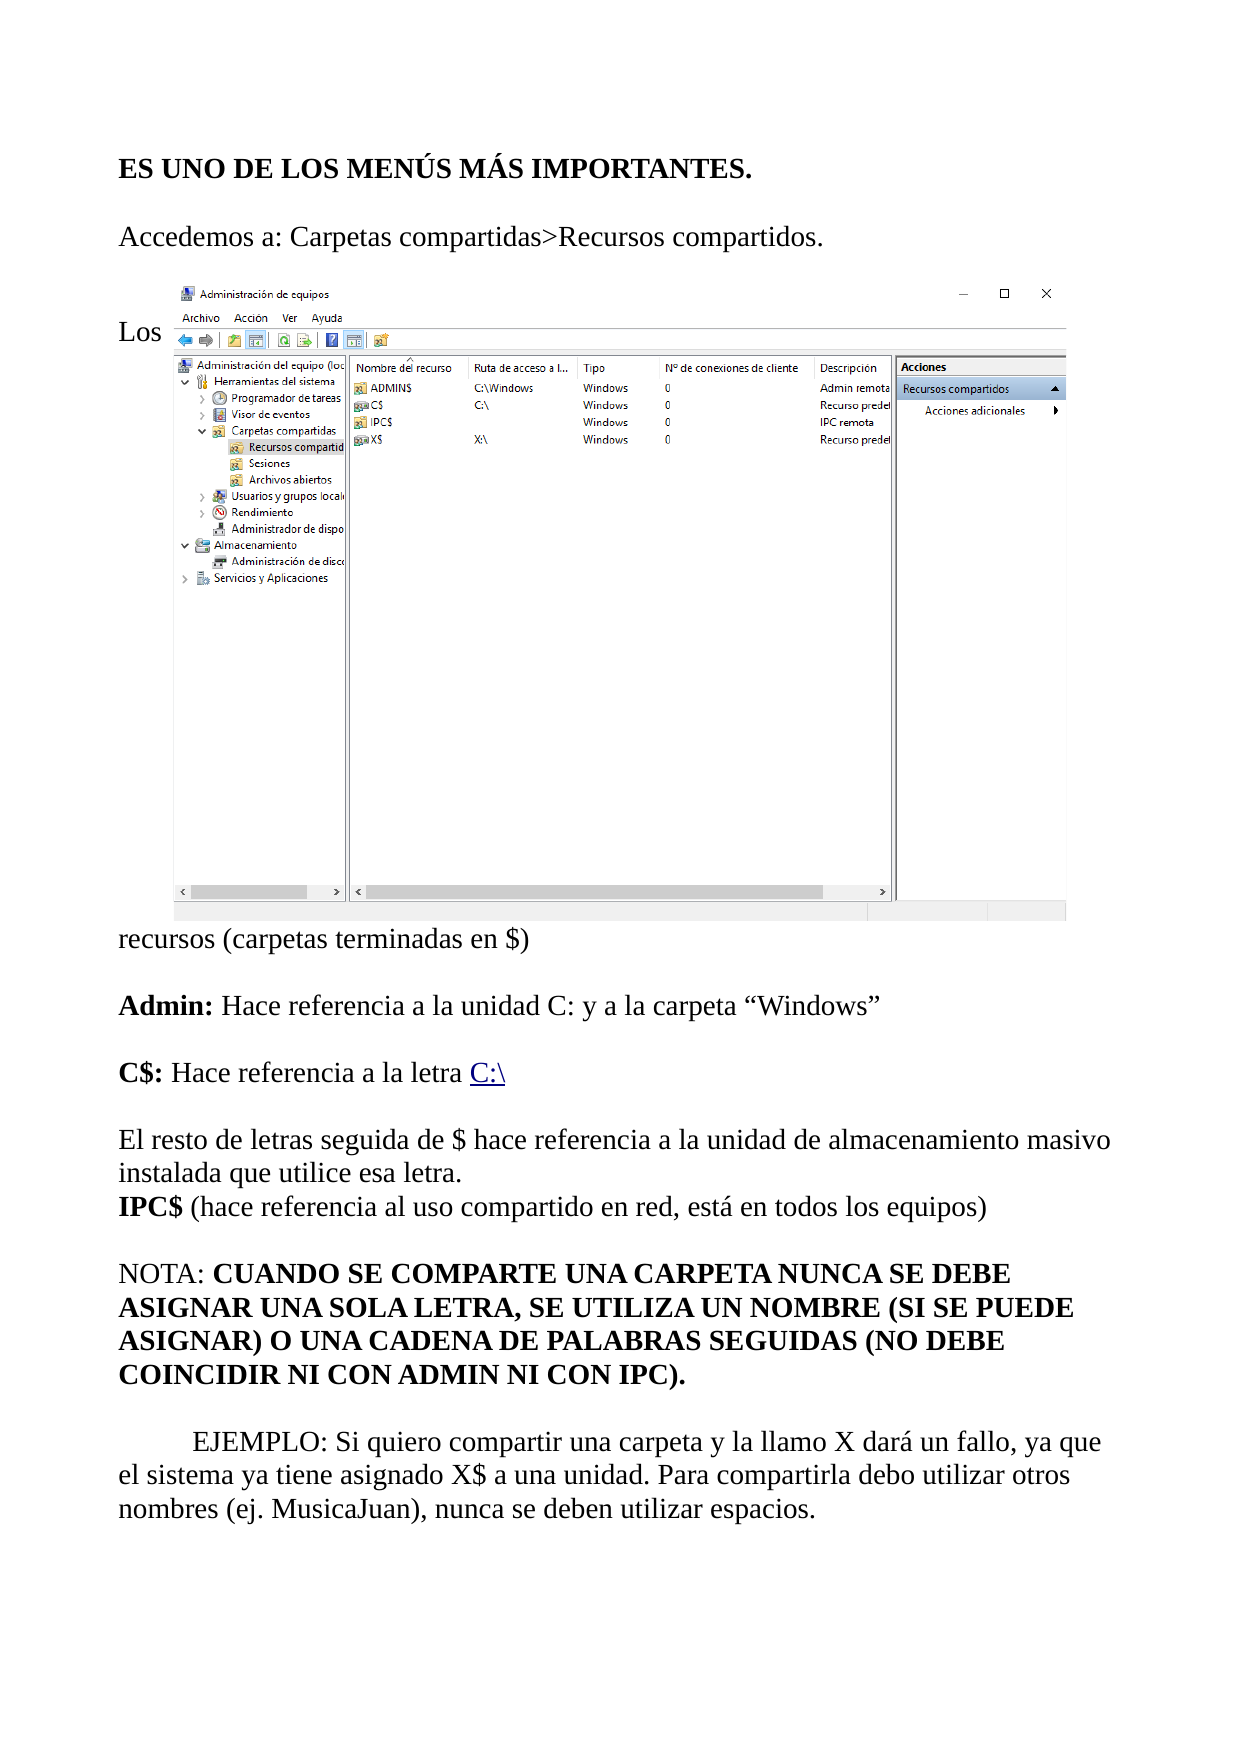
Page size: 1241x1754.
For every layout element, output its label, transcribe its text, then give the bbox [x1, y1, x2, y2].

text Los recursos (carpetas terminadas en $) [118, 314, 1122, 954]
text NOTA: CUANDO SE COMPARTE UNA CARPETA NUNCA SE DEBE ASIGNAR UNA SOLA LETRA, SE UTILIZA UN NOMBRE (SI SE PUEDE ASIGNAR) O UNA CADENA DE PALABRAS SEGUIDAS (NO DEBE COINCIDIR NI CON ADMIN NI CON IPC). [118, 1256, 1122, 1390]
text EJEMPLO: Si quiero compartir una carpeta y la llamo X dará un fallo, ya que el sistema ya tiene asignado X$ a una unidad. Para compartirla debo utilizar otros nombres (ej. MusicaJuan), nunca se deben utilizar espacios. [118, 1424, 1122, 1524]
text IPC$ (hace referencia al uso compartido en red, está en todos los equipos) [118, 1189, 1122, 1223]
text C$: Hace referencia a la letra C:\ [118, 1055, 1122, 1088]
text El resto de letras seguida de $ hace referencia a la unidad de almacenamiento masivo instalada que utilice esa letra. [118, 1122, 1122, 1189]
text ES UNO DE LOS MENÚS MÁS IMPORTANTES. [118, 152, 1122, 185]
text Admin: Hace referencia a la unidad C: y a la carpeta “Windows” [118, 988, 1122, 1021]
text Accedemos a: Carpetas compartidas>Recursos compartidos. [118, 219, 1122, 252]
